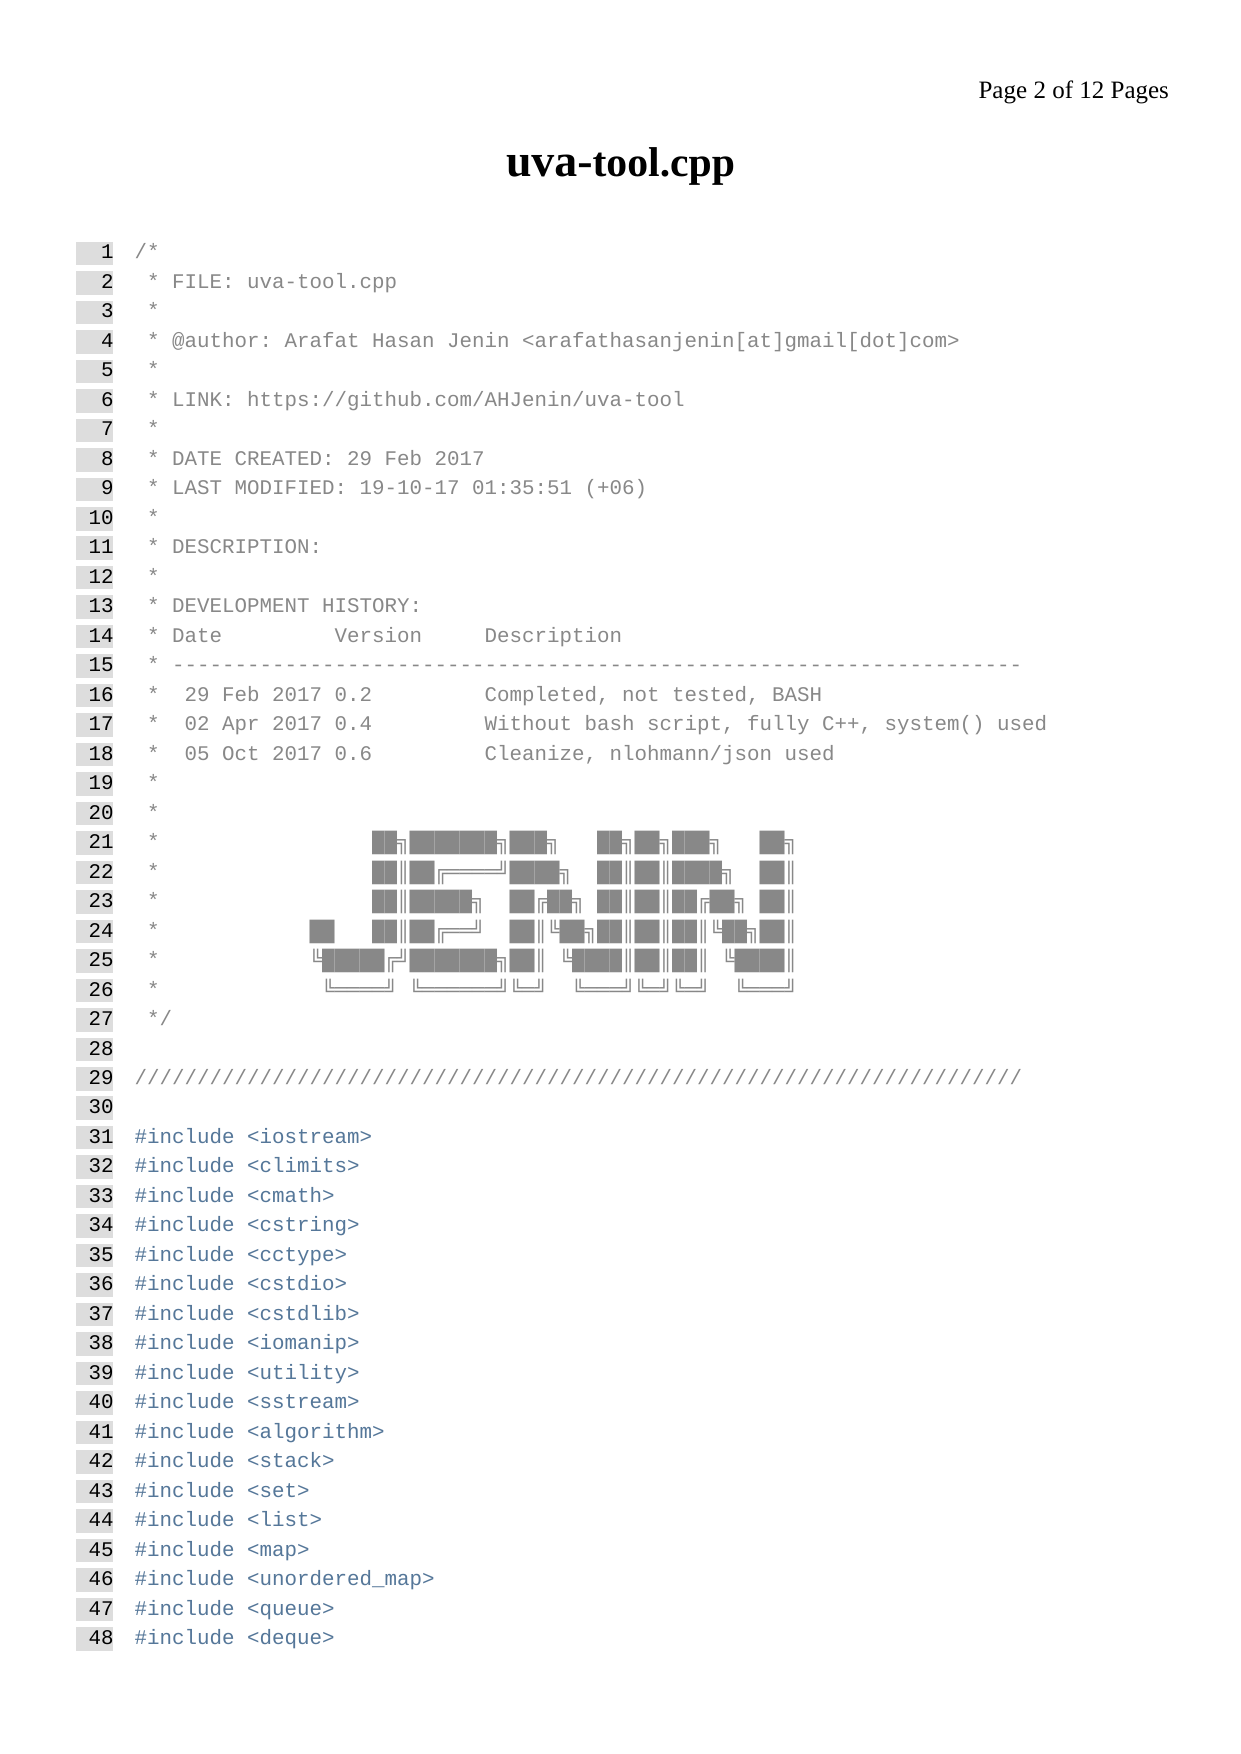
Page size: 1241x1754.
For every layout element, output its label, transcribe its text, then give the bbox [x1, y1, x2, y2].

table_header 1 2 3 4 5 6 7 8 9 10 11 12 13 14 15 16 17 18 19 20 21 22 23 24 25 26 27 28 29 30 31 32 33 34 35 36 37 38 39 40 41 42 43 44 45 46 47 48 [73, 239, 131, 1654]
text uva-tool.cpp [72, 133, 1168, 186]
table_header /* * FILE: uva-tool.cpp * * @author: Arafat Hasan Jenin <arafathasanjenin[at]gmail[dot]com> * * LINK: https://github.com/AHJenin/uva-tool * * DATE CREATED: 29 Feb 2017 * LAST MODIFIED: 19-10-17 01:35:51 (+06) * * DESCRIPTION: * * DEVELOPMENT HISTORY: * Date Version Description * -------------------------------------------------------------------- * 29 Feb 2017 0.2 Completed, not tested, BASH * 02 Apr 2017 0.4 Without bash script, fully C++, system() used * 05 Oct 2017 0.6 Cleanize, nlohmann/json used * * * ██╗███████╗███╗ ██╗██╗███╗ ██╗ * ██║██╔════╝████╗ ██║██║████╗ ██║ * ██║█████╗ ██╔██╗ ██║██║██╔██╗ ██║ * ██ ██║██╔══╝ ██║╚██╗██║██║██║╚██╗██║ * ╚█████╔╝███████╗██║ ╚████║██║██║ ╚████║ * ╚════╝ ╚══════╝╚═╝ ╚═══╝╚═╝╚═╝ ╚═══╝ */ /////////////////////////////////////////////////////////////////////// #include <iostream> #include <climits> #include <cmath> #include <cstring> #include <cctype> #include <cstdio> #include <cstdlib> #include <iomanip> #include <utility> #include <sstream> #include <algorithm> #include <stack> #include <set> #include <list> #include <map> #include <unordered_map> #include <queue> #include <deque> [131, 239, 1188, 1654]
